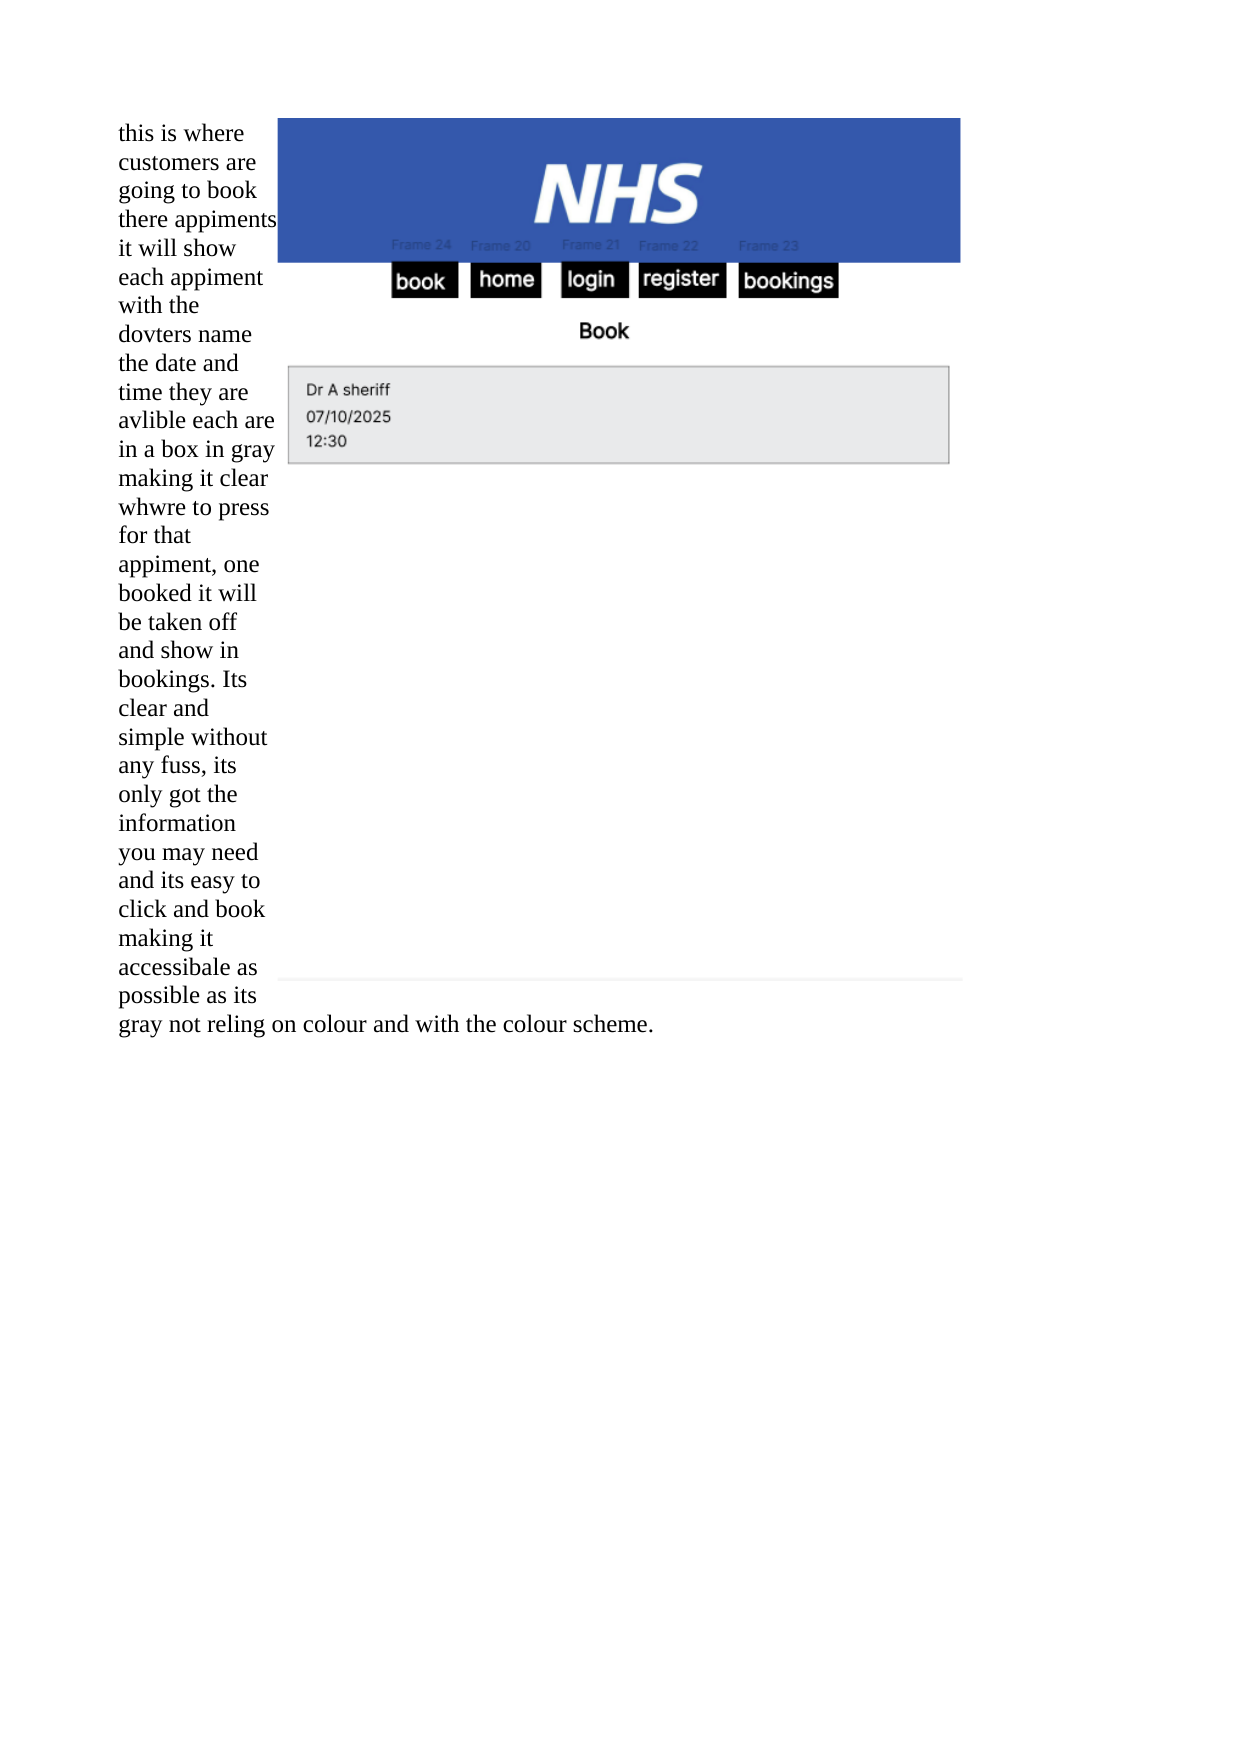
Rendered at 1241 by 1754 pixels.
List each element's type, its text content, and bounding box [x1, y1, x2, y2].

text this is where customers are going to book there appiments it will show each appiment with the dovters name the date and time they are avlible each are in a box in gray making it clear whwre to press for that appiment, one booked it will be taken off and show in bookings. Its clear and simple without any fuss, its only got the information you may need and its easy to click and book making it accessibale as possible as its gray not reling on colour and with the colour scheme. [118, 118, 1122, 1038]
picture [277, 118, 963, 981]
